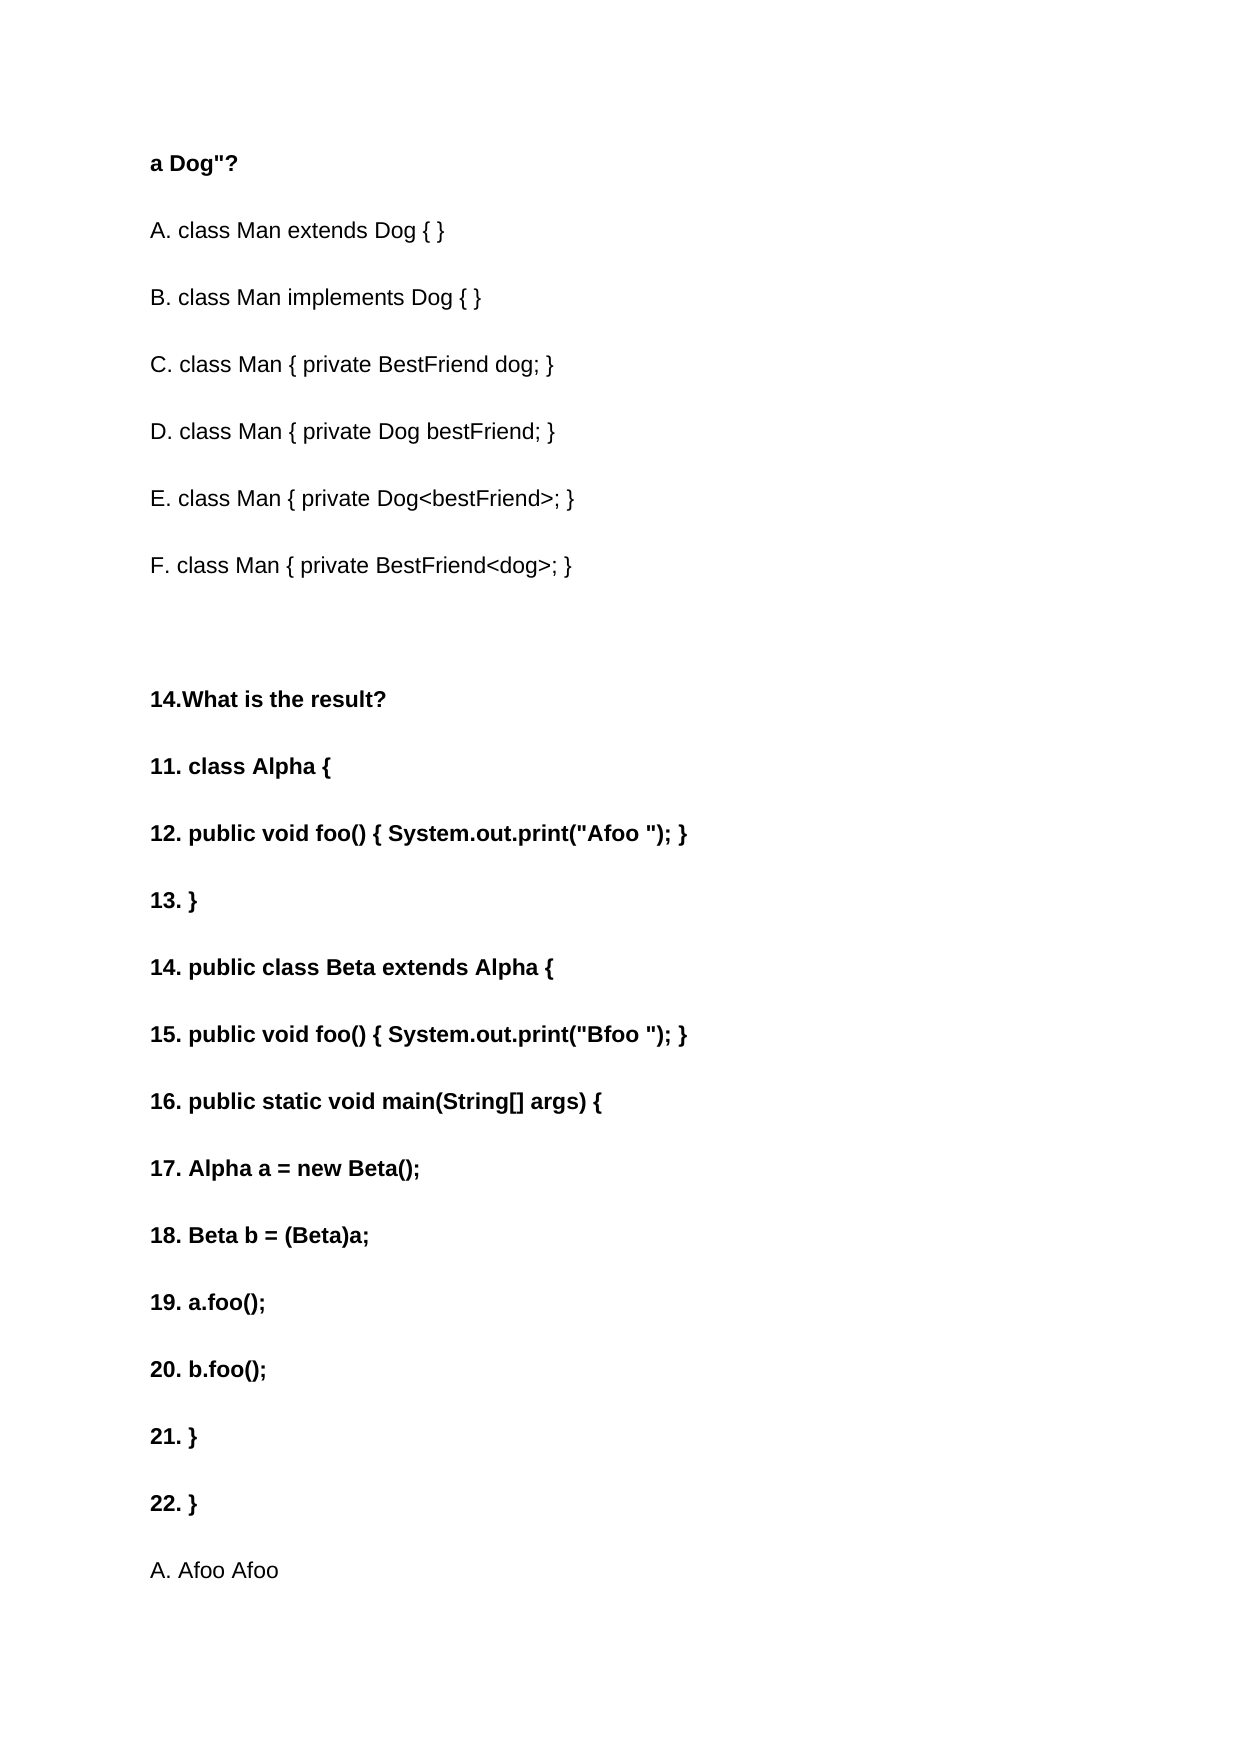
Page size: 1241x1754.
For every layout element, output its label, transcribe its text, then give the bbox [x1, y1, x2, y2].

text A. class Man extends Dog { } [150, 217, 1090, 243]
text 12. public void foo() { System.out.print("Afoo "); } [150, 820, 1090, 846]
text 11. class Alpha { [150, 753, 1090, 779]
text C. class Man { private BestFriend dog; } [150, 351, 1090, 377]
text 13. } [150, 887, 1090, 913]
text 17. Alpha a = new Beta(); [150, 1155, 1090, 1181]
text 19. a.foo(); [150, 1289, 1090, 1315]
text 16. public static void main(String[] args) { [150, 1088, 1090, 1114]
text B. class Man implements Dog { } [150, 284, 1090, 310]
text 14. public class Beta extends Alpha { [150, 954, 1090, 980]
text F. class Man { private BestFriend<dog>; } [150, 552, 1090, 578]
text E. class Man { private Dog<bestFriend>; } [150, 485, 1090, 511]
text 15. public void foo() { System.out.print("Bfoo "); } [150, 1021, 1090, 1047]
text 20. b.foo(); [150, 1356, 1090, 1382]
text 21. } [150, 1423, 1090, 1449]
text D. class Man { private Dog bestFriend; } [150, 418, 1090, 444]
text 22. } [150, 1489, 1090, 1516]
text A. Afoo Afoo [150, 1557, 1090, 1583]
text 14.What is the result? [150, 686, 1090, 712]
text a Dog"? [150, 150, 1090, 176]
text 18. Beta b = (Beta)a; [150, 1222, 1090, 1248]
